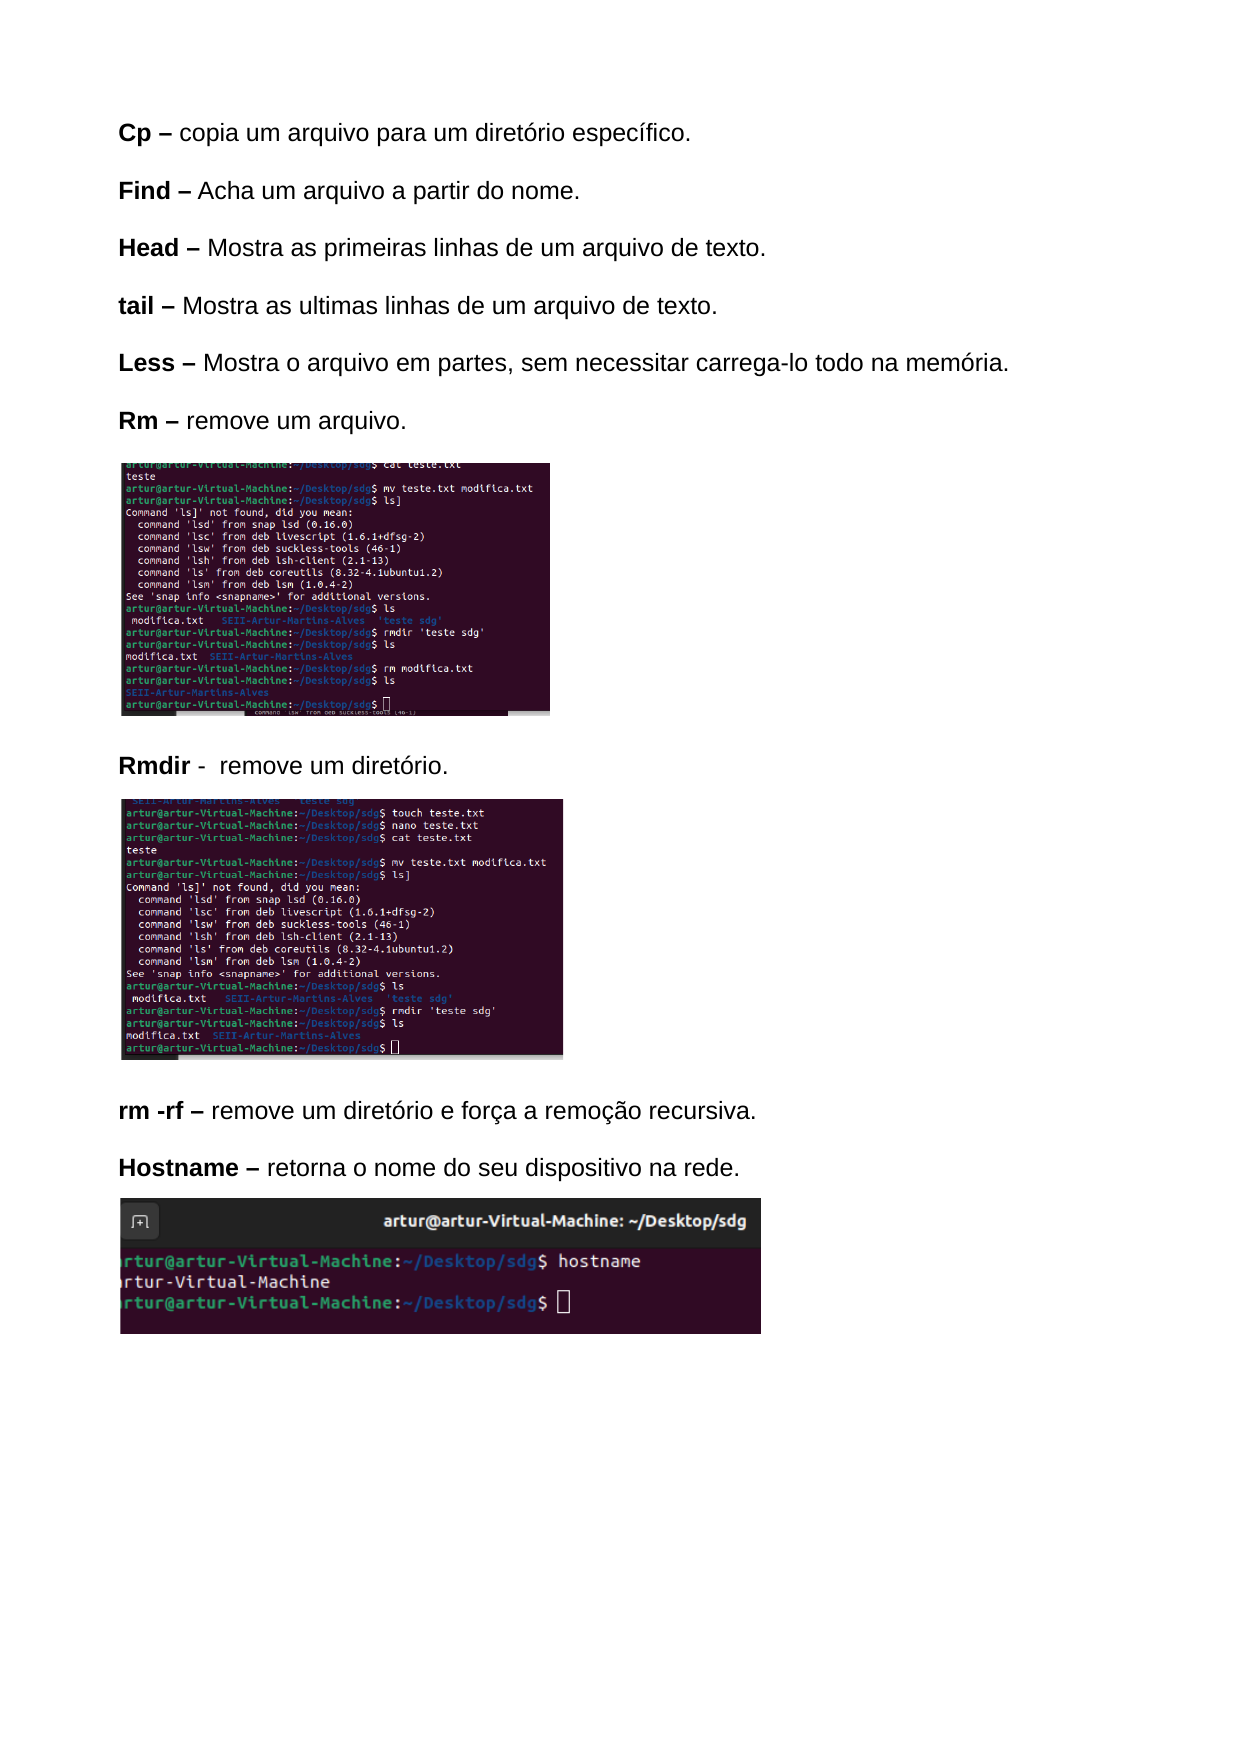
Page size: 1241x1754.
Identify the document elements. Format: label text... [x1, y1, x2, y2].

text Rmdir - remove um diretório. [118, 751, 1122, 779]
text Less – Mostra o arquivo em partes, sem necessitar carrega-lo todo na memória. [118, 348, 1122, 377]
text Rm – remove um arquivo. [118, 406, 1122, 434]
picture [120, 1198, 761, 1334]
text Head – Mostra as primeiras linhas de um arquivo de texto. [118, 233, 1122, 262]
text Find – Acha um arquivo a partir do nome. [118, 176, 1122, 204]
text Cp – copia um arquivo para um diretório específico. [118, 118, 1122, 147]
picture [121, 799, 564, 1060]
picture [121, 463, 550, 716]
text rm -rf – remove um diretório e força a remoção recursiva. [118, 1096, 1122, 1124]
text tail – Mostra as ultimas linhas de um arquivo de texto. [118, 291, 1122, 319]
text Hostname – retorna o nome do seu dispositivo na rede. [118, 1153, 1122, 1182]
